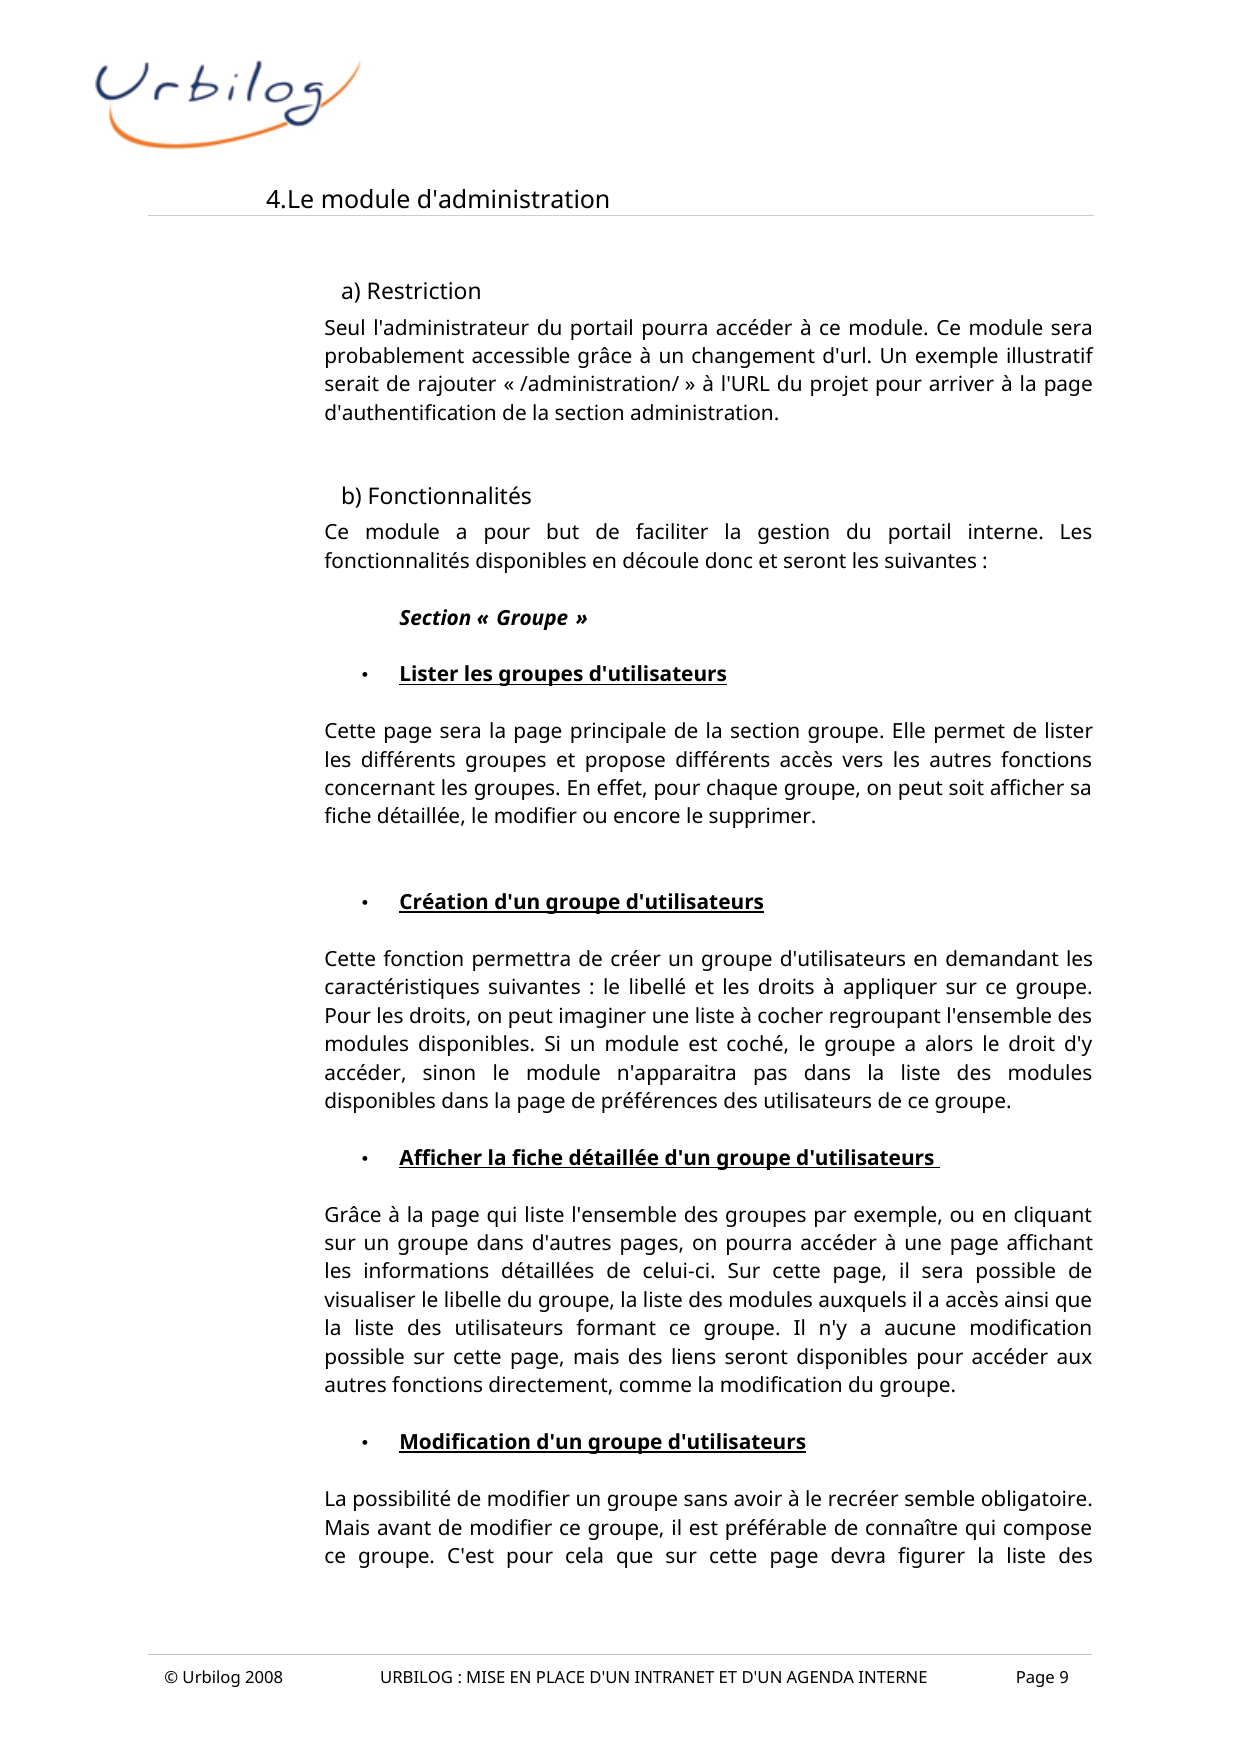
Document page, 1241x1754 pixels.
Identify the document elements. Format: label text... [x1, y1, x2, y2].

list Création d'un groupe d'utilisateurs [362, 887, 1094, 915]
subtitle Restriction [148, 275, 1094, 306]
text Section « Groupe » [324, 603, 1094, 631]
text Cette page sera la page principale de la section groupe. Elle permet de lister les différents groupes et propose différents accès vers les autres fonctions concernant les groupes. En effet, pour chaque groupe, on peut soit afficher sa fiche détaillée, le modifier ou encore le supprimer. [324, 716, 1094, 830]
list Afficher la fiche détaillée d'un groupe d'utilisateurs [362, 1143, 1094, 1171]
text Grâce à la page qui liste l'ensemble des groupes par exemple, ou en cliquant sur un groupe dans d'autres pages, on pourra accéder à une page affichant les informations détaillées de celui-ci. Sur cette page, il sera possible de visualiser le libelle du groupe, la liste des modules auxquels il a accès ainsi que la liste des utilisateurs formant ce groupe. Il n'y a aucune modification possible sur cette page, mais des liens seront disponibles pour accéder aux autres fonctions directement, comme la modification du groupe. [324, 1200, 1094, 1399]
subtitle Le module d'administration [148, 181, 1094, 215]
text Ce module a pour but de faciliter la gestion du portail interne. Les fonctionnalités disponibles en découle donc et seront les suivantes : [324, 517, 1094, 574]
list Modification d'un groupe d'utilisateurs [362, 1427, 1094, 1456]
picture [74, 33, 384, 173]
list Lister les groupes d'utilisateurs [362, 659, 1094, 688]
subtitle Fonctionnalités [148, 480, 1094, 511]
text Seul l'administrateur du portail pourra accéder à ce module. Ce module sera probablement accessible grâce à un changement d'url. Un exemple illustratif serait de rajouter « /administration/ » à l'URL du projet pour arriver à la page d'authentification de la section administration. [324, 313, 1094, 426]
text La possibilité de modifier un groupe sans avoir à le recréer semble obligatoire. Mais avant de modifier ce groupe, il est préférable de connaître qui compose ce groupe. C'est pour cela que sur cette page devra figurer la liste des [324, 1484, 1094, 1569]
text Cette fonction permettra de créer un groupe d'utilisateurs en demandant les caractéristiques suivantes : le libellé et les droits à appliquer sur ce groupe. Pour les droits, on peut imaginer une liste à cocher regroupant l'ensemble des modules disponibles. Si un module est coché, le groupe a alors le droit d'y accéder, sinon le module n'apparaitra pas dans la liste des modules disponibles dans la page de préférences des utilisateurs de ce groupe. [324, 944, 1094, 1114]
